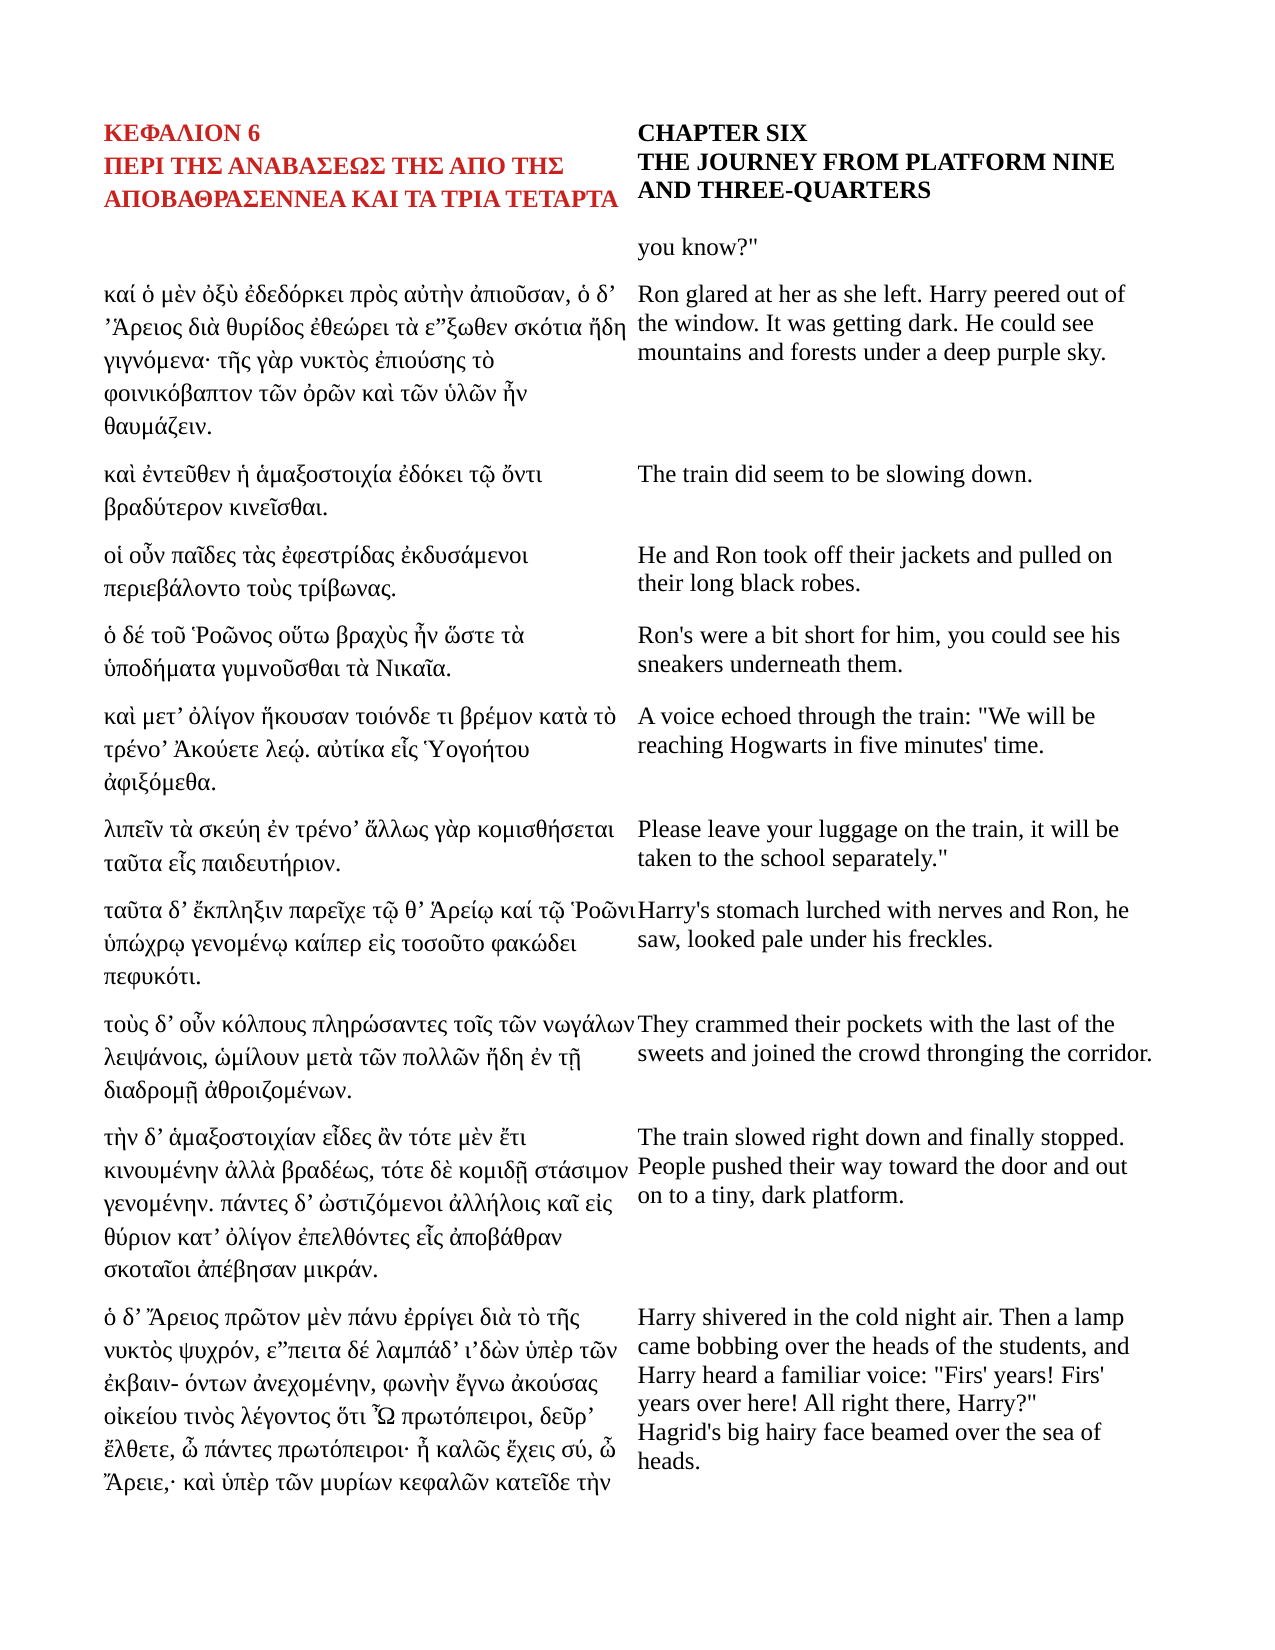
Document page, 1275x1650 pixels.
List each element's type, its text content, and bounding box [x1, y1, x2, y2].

table_cell They crammed their pockets with the last of the sweets and joined the crowd thronging the corridor. [638, 1009, 1157, 1122]
table_cell Ron's were a bit short for him, you could see his sneakers underneath them. [638, 620, 1157, 701]
table_cell you know?" [638, 232, 1157, 279]
table_cell Harry shivered in the cold night air. Then a lamp came bobbing over the heads of the students, and Harry heard a familiar voice: "Firs' years! Firs' years over here! All right there, Harry?" Hagrid's big hairy face beamed over the sea of heads. [638, 1302, 1157, 1496]
table_cell ὁ δ’ Ἄρειος πρῶτον μὲν πάνυ ἐρρίγει διὰ τὸ τῆς νυκτὸς ψυχρόν, ε”πειτα δέ λαμπάδ’ ι’δὼν ὑπὲρ τῶν ἐκβαιν- όντων ἀνεχομένην, φωνὴν ἔγνω ἀκούσας οἰκείου τινὸς λέγοντος ὅτι Ὦ πρωτόπειροι, δεῦρ’ ἔλθετε, ὦ πάντες πρωτόπειροι· ἦ καλῶς ἔχεις σύ, ὦ Ἄρειε,· καὶ ὑπὲρ τῶν μυρίων κεφαλῶν κατεῖδε τὴν [104, 1302, 637, 1496]
table_cell καὶ ἐντεῦθεν ἡ ἁμαξοστοιχία ἐδόκει τῷ ὄντι βραδύτερον κινεῖσθαι. [104, 459, 637, 540]
table_cell τὴν δ’ ἁμαξοστοιχίαν εἶδες ἂν τότε μὲν ἔτι κινουμένην ἀλλὰ βραδέως, τότε δὲ κομιδῇ στάσιμον γενομένην. πάντες δ’ ὠστιζόμενοι ἀλλήλοις καῖ εἰς θύριον κατ’ ὀλίγον ἐπελθόντες εἷς ἀποβάθραν σκοταῖοι ἀπέβησαν μικράν. [104, 1123, 637, 1302]
table_cell The train did seem to be slowing down. [638, 459, 1157, 540]
table_cell Ron glared at her as she left. Harry peered out of the window. It was getting dark. He could see mountains and forests under a deep purple sky. [638, 279, 1157, 459]
table_cell The train slowed right down and finally stopped. People pushed their way toward the door and out on to a tiny, dark platform. [638, 1123, 1157, 1302]
table_cell He and Ron took off their jackets and pulled on their long black robes. [638, 540, 1157, 620]
table_cell Please leave your luggage on the train, it will be taken to the school separately." [638, 815, 1157, 895]
table_header ΚΕΦΑΛΙΟΝ 6 ΠΕΡΙ ΤΗΣ ΑΝΑΒΑΣΕΩΣ ΤΗΣ ΑΠΟ ΤΗΣ ΑΠΟΒΑΘΡΑΣΕΝΝΕΑ ΚΑΙ ΤΑ ΤΡΙΑ ΤΕΤΑΡΤΑ [104, 118, 637, 232]
table_cell ταῦτα δ’ ἔκπληξιν παρεῖχε τῷ θ’ Ἁρείῳ καί τῷ Ῥοῶνι ὑπώχρῳ γενομένῳ καίπερ εἰς τοσοῦτο φακώδει πεφυκότι. [104, 895, 637, 1009]
table_cell καί ὁ μὲν ὀξὺ ἐδεδόρκει πρὸς αὐτὴν ἀπιοῦσαν, ὁ δ’ ’Ἁρειος διὰ θυρίδος ἐθεώρει τὰ ε”ξωθεν σκότια ἤδη γιγνόμενα· τῆς γὰρ νυκτὸς ἐπιούσης τὸ φοινικόβαπτον τῶν ὀρῶν καὶ τῶν ὑλῶν ἦν θαυμάζειν. [104, 279, 637, 459]
table_cell Harry's stomach lurched with nerves and Ron, he saw, looked pale under his freckles. [638, 895, 1157, 1009]
table_cell τοὺς δ’ οὖν κόλπους πληρώσαντες τοῖς τῶν νωγάλων λειψάνοις, ὡμίλουν μετὰ τῶν πολλῶν ἤδη ἐν τῇ διαδρομῇ ἀθροιζομένων. [104, 1009, 637, 1122]
table_cell A voice echoed through the train: "We will be reaching Hogwarts in five minutes' time. [638, 701, 1157, 814]
table_header CHAPTER SIX THE JOURNEY FROM PLATFORM NINE AND THREE-QUARTERS [638, 118, 1157, 232]
table_cell καὶ μετ’ ὀλίγον ἥκουσαν τοιόνδε τι βρέμον κατὰ τὸ τρένο’ Ἀκούετε λεῴ. αὐτίκα εἷς Ὑογοήτου ἀφιξόμεθα. [104, 701, 637, 814]
table_cell ὁ δέ τοῦ Ῥοῶνος οὕτω βραχὺς ἦν ὥστε τὰ ὑποδήματα γυμνοῦσθαι τὰ Νικαῖα. [104, 620, 637, 701]
table_cell λιπεῖν τὰ σκεύη ἐν τρένο’ ἄλλως γὰρ κομισθήσεται ταῦτα εἷς παιδευτήριον. [104, 815, 637, 895]
table_cell οἱ οὖν παῖδες τὰς ἐφεστρίδας ἐκδυσάμενοι περιεβάλοντο τοὺς τρίβωνας. [104, 540, 637, 620]
table_cell [104, 232, 637, 279]
